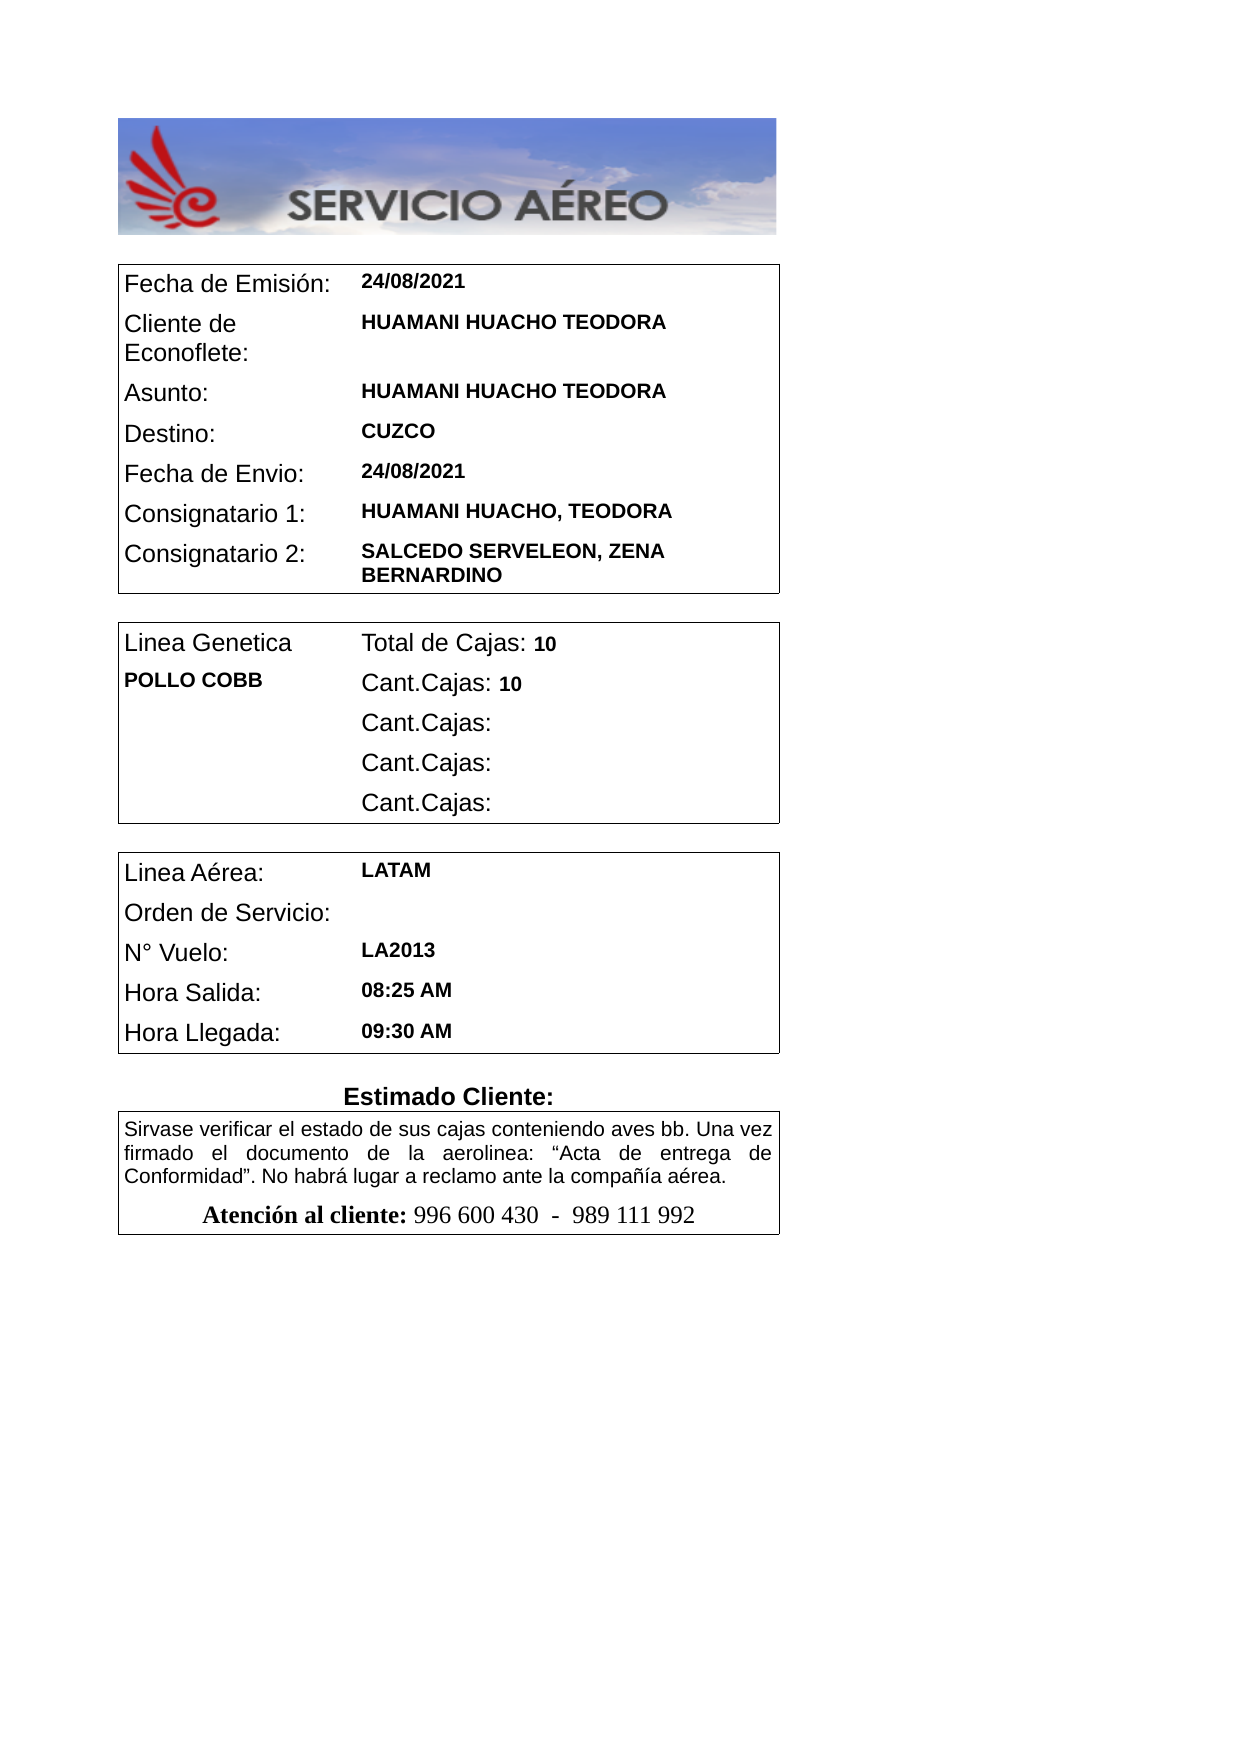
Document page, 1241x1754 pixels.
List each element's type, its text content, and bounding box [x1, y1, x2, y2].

table_cell LATAM [356, 853, 779, 892]
table_cell HUAMANI HUACHO TEODORA [356, 373, 779, 413]
table_cell [119, 743, 356, 783]
picture [118, 118, 777, 235]
table_cell Linea Genetica [119, 623, 356, 662]
table_cell Sirvase verificar el estado de sus cajas conteniendo aves bb. Una vez firmado el documento de la aerolinea: “Acta de entrega de Conformidad”. No habrá lugar a reclamo ante la compañía aérea. [119, 1112, 779, 1194]
table_cell 08:25 AM [356, 973, 779, 1013]
table_cell Cant.Cajas: 10 [356, 662, 779, 702]
table_cell Hora Llegada: [119, 1013, 356, 1053]
table_cell Cant.Cajas: [356, 783, 779, 823]
table_cell HUAMANI HUACHO TEODORA [356, 304, 779, 373]
table_cell Cliente de Econoflete: [119, 304, 356, 373]
table_cell Atención al cliente: 996 600 430 - 989 111 992 [119, 1194, 779, 1234]
table_cell Cant.Cajas: [356, 702, 779, 742]
table_cell 24/08/2021 [356, 453, 779, 493]
table_cell Orden de Servicio: [119, 892, 356, 932]
table_cell CUZCO [356, 413, 779, 453]
table_cell Consignatario 1: [119, 493, 356, 533]
table_header 24/08/2021 [356, 265, 779, 304]
table_cell Fecha de Envio: [119, 453, 356, 493]
table_cell SALCEDO SERVELEON, ZENA BERNARDINO [356, 534, 779, 593]
table_cell Consignatario 2: [119, 534, 356, 593]
table_cell Hora Salida: [119, 973, 356, 1013]
table_cell Cant.Cajas: [356, 743, 779, 783]
table_cell [119, 783, 356, 823]
table_cell N° Vuelo: [119, 932, 356, 972]
table_cell HUAMANI HUACHO, TEODORA [356, 493, 779, 533]
table_cell Destino: [119, 413, 356, 453]
table_cell LA2013 [356, 932, 779, 972]
table_cell [356, 892, 779, 932]
table_header Fecha de Emisión: [119, 265, 356, 304]
table_cell [356, 594, 779, 622]
table_cell Linea Aérea: [119, 853, 356, 892]
table_cell Estimado Cliente: [118, 1054, 779, 1111]
table_cell [119, 702, 356, 742]
table_cell Asunto: [119, 373, 356, 413]
table_cell 09:30 AM [356, 1013, 779, 1053]
table_cell [118, 594, 356, 622]
table_cell POLLO COBB [119, 662, 356, 702]
table_cell Total de Cajas: 10 [356, 623, 779, 662]
table_cell [118, 824, 356, 852]
table_cell [356, 824, 779, 852]
